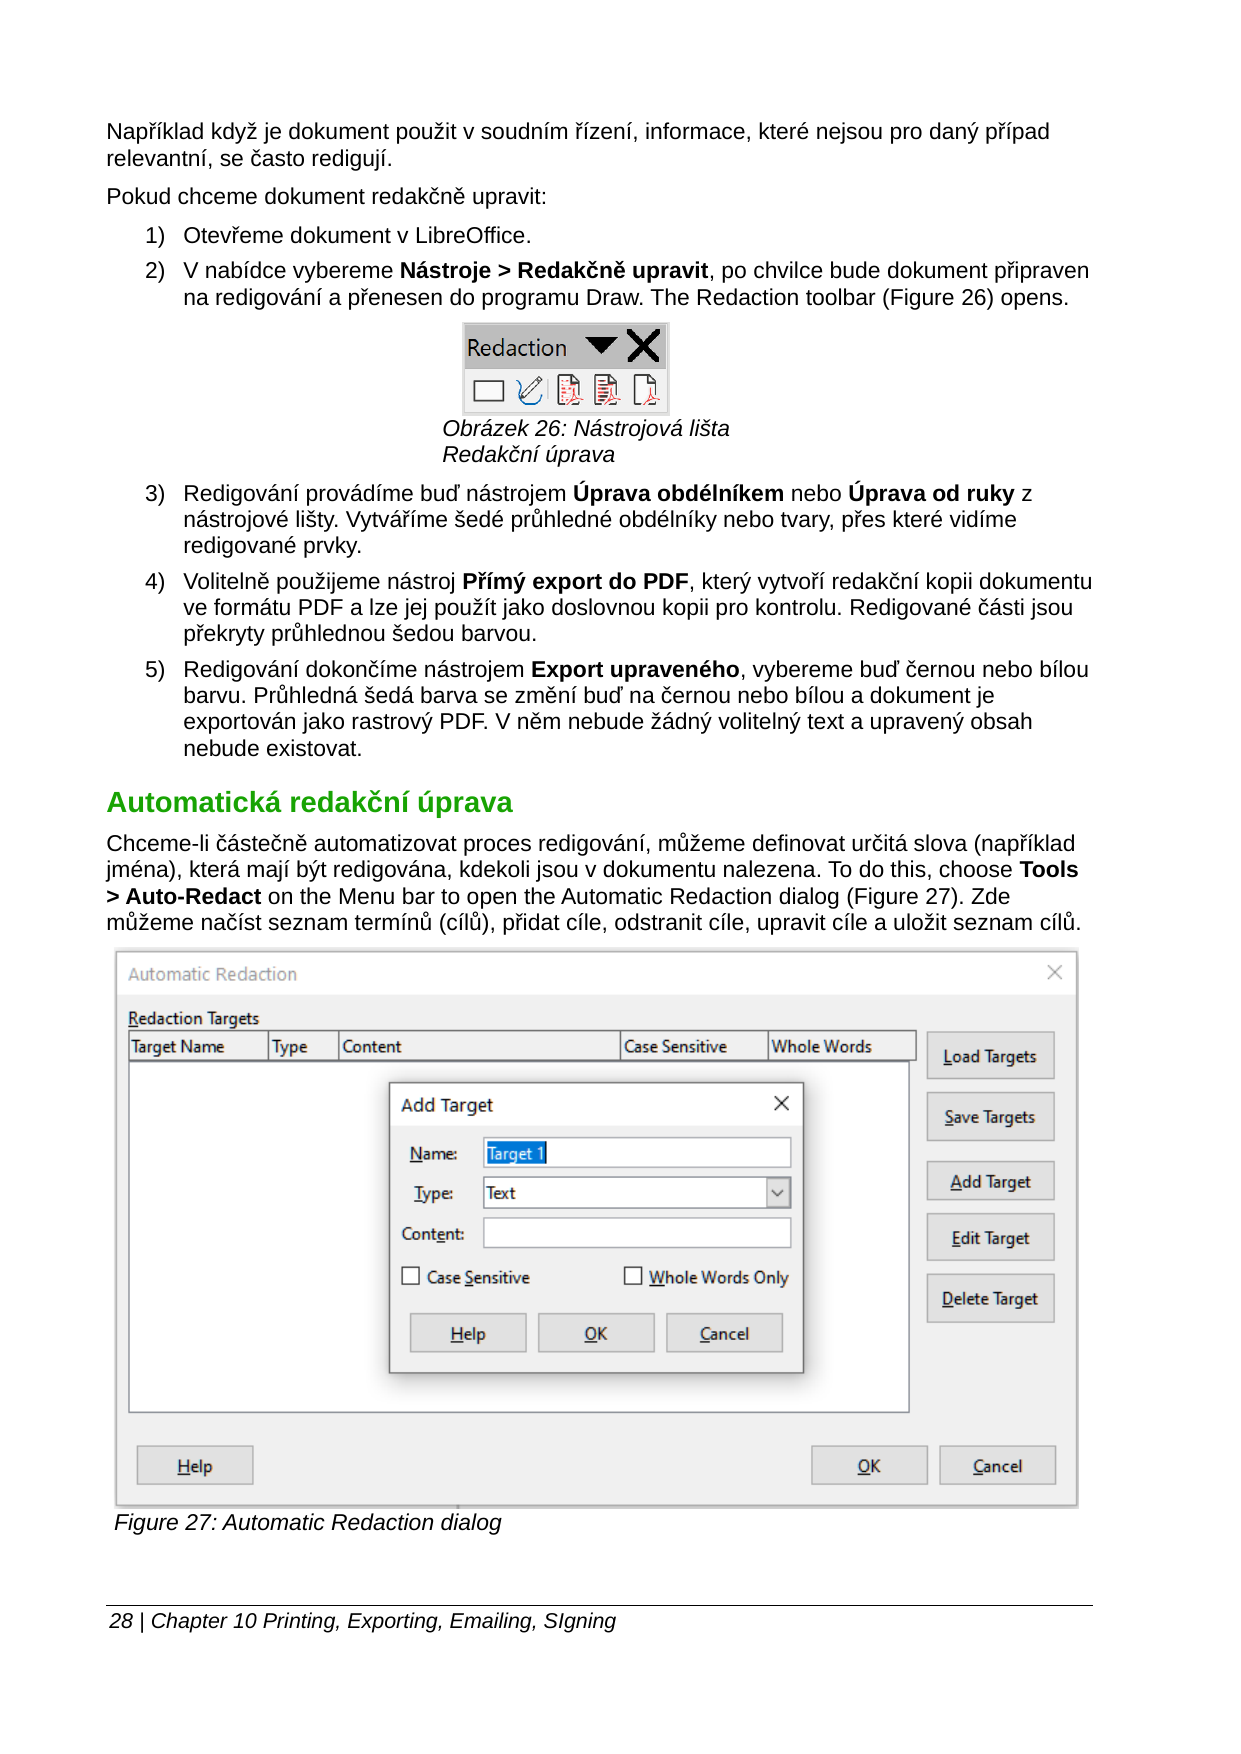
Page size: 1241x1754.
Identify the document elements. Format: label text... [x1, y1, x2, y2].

list Volitelně použijeme nástroj Přímý export do PDF, který vytvoří redakční kopii dokumentu ve formátu PDF a lze jej použít jako doslovnou kopii pro kontrolu. Redigované části jsou překryty průhlednou šedou barvou. [165, 568, 1093, 647]
text Obrázek 26: Nástrojová lišta Redakční úprava [442, 322, 757, 468]
picture [462, 322, 670, 416]
list Otevřeme dokument v LibreOffice. [165, 222, 1093, 248]
list Redigování dokončíme nástrojem Export upraveného, vybereme buď černou nebo bílou barvu. Průhledná šedá barva se změní buď na černou nebo bílou a dokument je exportován jako rastrový PDF. V něm nebude žádný volitelný text a upravený obsah nebude existovat. [165, 656, 1093, 761]
text Například když je dokument použit v soudním řízení, informace, které nejsou pro daný případ relevantní, se často redigují. [106, 118, 1093, 171]
list V nabídce vybereme Nástroje > Redakčně upravit, po chvilce bude dokument připraven na redigování a přenesen do programu Draw. The Redaction toolbar (Figure 26) opens. [165, 257, 1093, 310]
list Pokud chceme dokument redakčně upravit: [106, 183, 1093, 210]
picture [113, 947, 1079, 1509]
list Redigování provádíme buď nástrojem Úprava obdélníkem nebo Úprava od ruky z nástrojové lišty. Vytváříme šedé průhledné obdélníky nebo tvary, přes které vidíme redigované prvky. [165, 480, 1093, 559]
text Figure 27: Automatic Redaction dialog [114, 948, 1085, 1535]
text Chceme-li částečně automatizovat proces redigování, můžeme definovat určitá slova (například jména), která mají být redigována, kdekoli jsou v dokumentu nalezena. To do this, choose Tools > Auto-Redact on the Menu bar to open the Automatic Redaction dialog (Figure 27). Zde můžeme načíst seznam termínů (cílů), přidat cíle, odstranit cíle, upravit cíle a uložit seznam cílů. [106, 830, 1093, 935]
subtitle Automatická redakční úprava [106, 785, 1093, 818]
